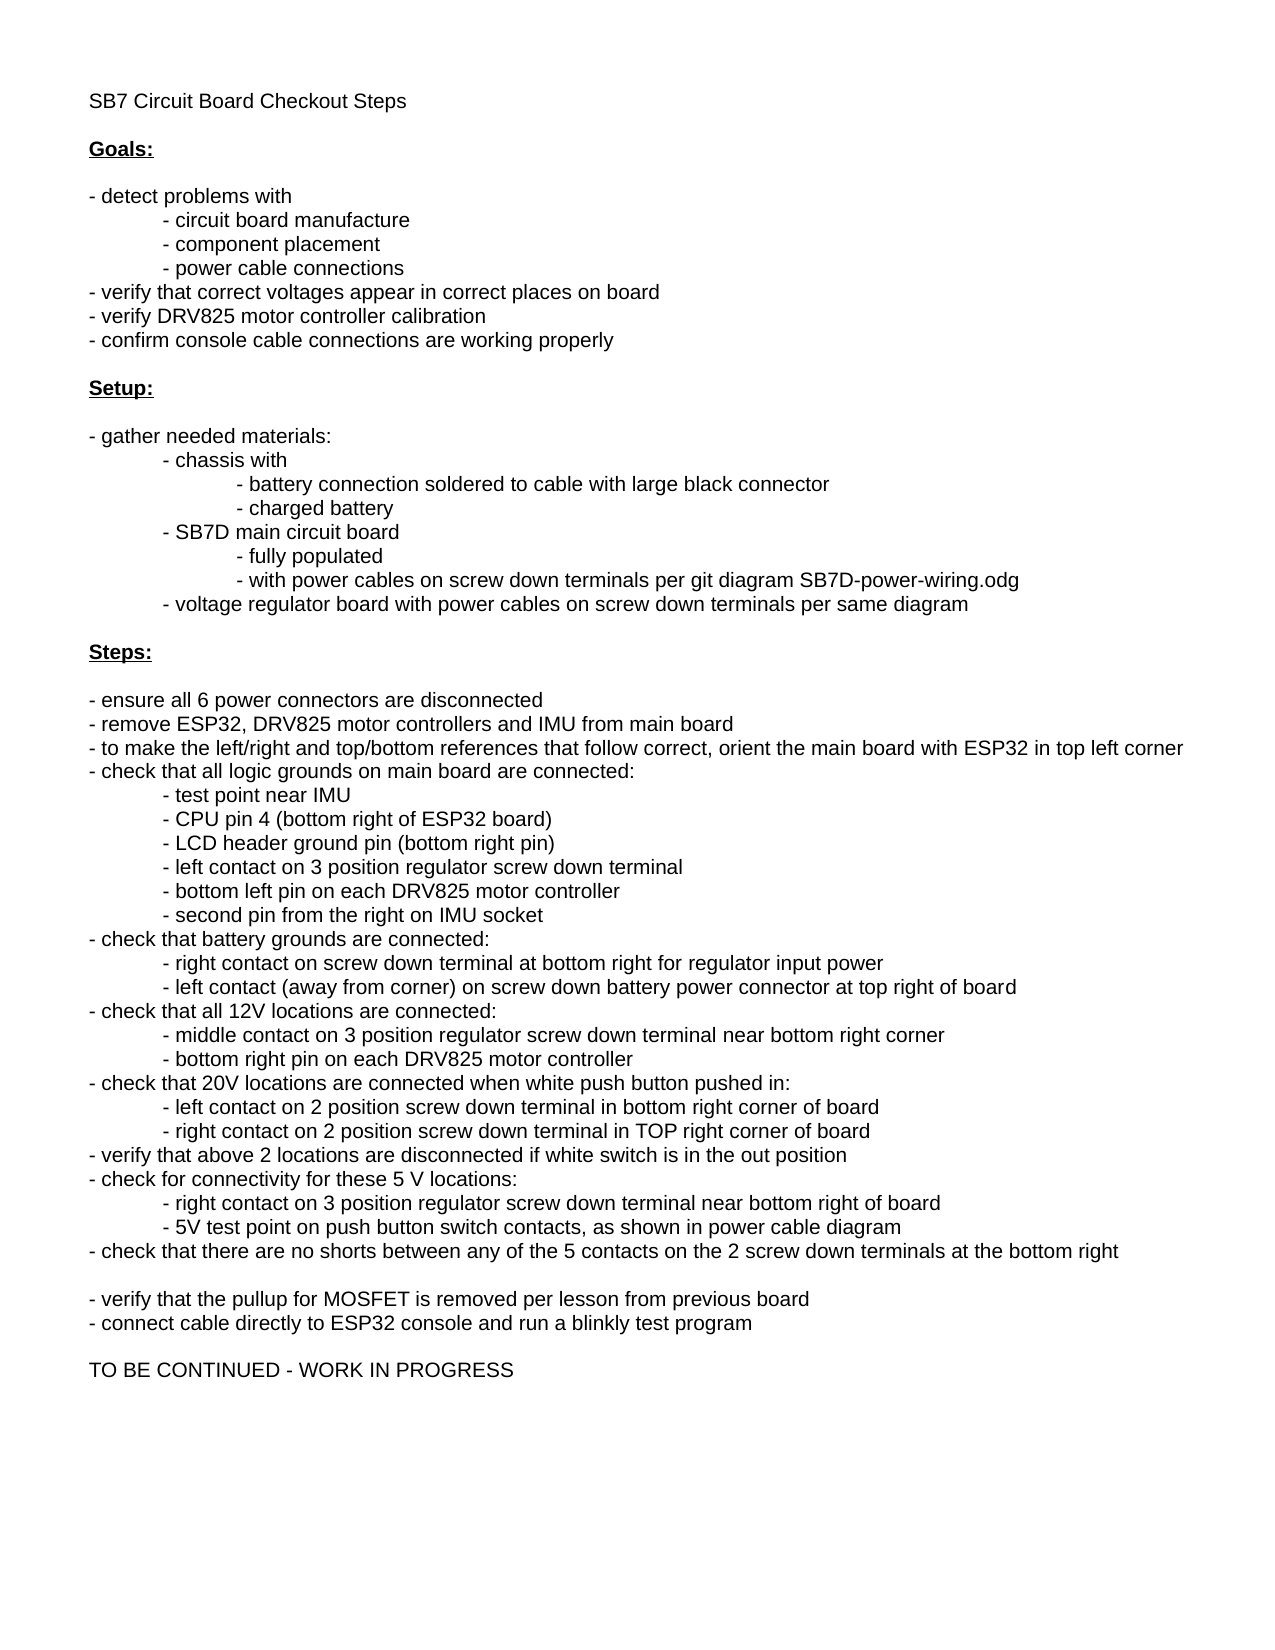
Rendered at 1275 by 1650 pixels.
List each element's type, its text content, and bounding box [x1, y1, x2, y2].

text - voltage regulator board with power cables on screw down terminals per same diagram [162, 592, 1186, 616]
text - connect cable directly to ESP32 console and run a blinkly test program [88, 1310, 1186, 1334]
text - second pin from the right on IMU socket [162, 903, 1186, 927]
text - remove ESP32, DRV825 motor controllers and IMU from main board [88, 711, 1186, 735]
text - charged battery [236, 496, 1186, 520]
text - fully populated [236, 544, 1186, 568]
text - ensure all 6 power connectors are disconnected [88, 687, 1186, 711]
text TO BE CONTINUED - WORK IN PROGRESS [88, 1358, 1186, 1382]
text - confirm console cable connections are working properly [88, 328, 1186, 352]
text - circuit board manufacture [162, 208, 1186, 232]
text - check that battery grounds are connected: [88, 927, 1186, 951]
text - to make the left/right and top/bottom references that follow correct, orient the main board with ESP32 in top left corner [88, 735, 1186, 759]
text Setup: [88, 376, 1186, 400]
text - check that 20V locations are connected when white push button pushed in: [88, 1071, 1186, 1095]
text - detect problems with [88, 184, 1186, 208]
text Steps: [88, 639, 1186, 663]
text - bottom left pin on each DRV825 motor controller [162, 879, 1186, 903]
text - battery connection soldered to cable with large black connector [236, 472, 1186, 496]
text - verify that correct voltages appear in correct places on board [88, 280, 1186, 304]
text - middle contact on 3 position regulator screw down terminal near bottom right corner [162, 1023, 1186, 1047]
text - right contact on 2 position screw down terminal in TOP right corner of board [162, 1119, 1186, 1143]
text - LCD header ground pin (bottom right pin) [162, 831, 1186, 855]
text - test point near IMU [162, 783, 1186, 807]
text - 5V test point on push button switch contacts, as shown in power cable diagram [162, 1214, 1186, 1238]
text - check that all logic grounds on main board are connected: [88, 759, 1186, 783]
text - left contact (away from corner) on screw down battery power connector at top right of board [162, 975, 1186, 999]
text - left contact on 2 position screw down terminal in bottom right corner of board [162, 1095, 1186, 1119]
text - component placement [162, 232, 1186, 256]
text - verify that above 2 locations are disconnected if white switch is in the out position [88, 1143, 1186, 1167]
text - verify DRV825 motor controller calibration [88, 304, 1186, 328]
text - check that all 12V locations are connected: [88, 999, 1186, 1023]
text - check that there are no shorts between any of the 5 contacts on the 2 screw down terminals at the bottom right [88, 1238, 1186, 1262]
text Goals: [88, 136, 1186, 160]
text - left contact on 3 position regulator screw down terminal [162, 855, 1186, 879]
text - check for connectivity for these 5 V locations: [88, 1167, 1186, 1191]
text - with power cables on screw down terminals per git diagram SB7D-power-wiring.odg [236, 568, 1186, 592]
text - SB7D main circuit board [162, 520, 1186, 544]
text - power cable connections [162, 256, 1186, 280]
text - right contact on 3 position regulator screw down terminal near bottom right of board [162, 1191, 1186, 1214]
text - bottom right pin on each DRV825 motor controller [162, 1047, 1186, 1071]
text - verify that the pullup for MOSFET is removed per lesson from previous board [88, 1286, 1186, 1310]
text SB7 Circuit Board Checkout Steps [88, 88, 1186, 112]
text - right contact on screw down terminal at bottom right for regulator input power [162, 951, 1186, 975]
text - CPU pin 4 (bottom right of ESP32 board) [162, 807, 1186, 831]
text - gather needed materials: [88, 424, 1186, 448]
text - chassis with [162, 448, 1186, 472]
